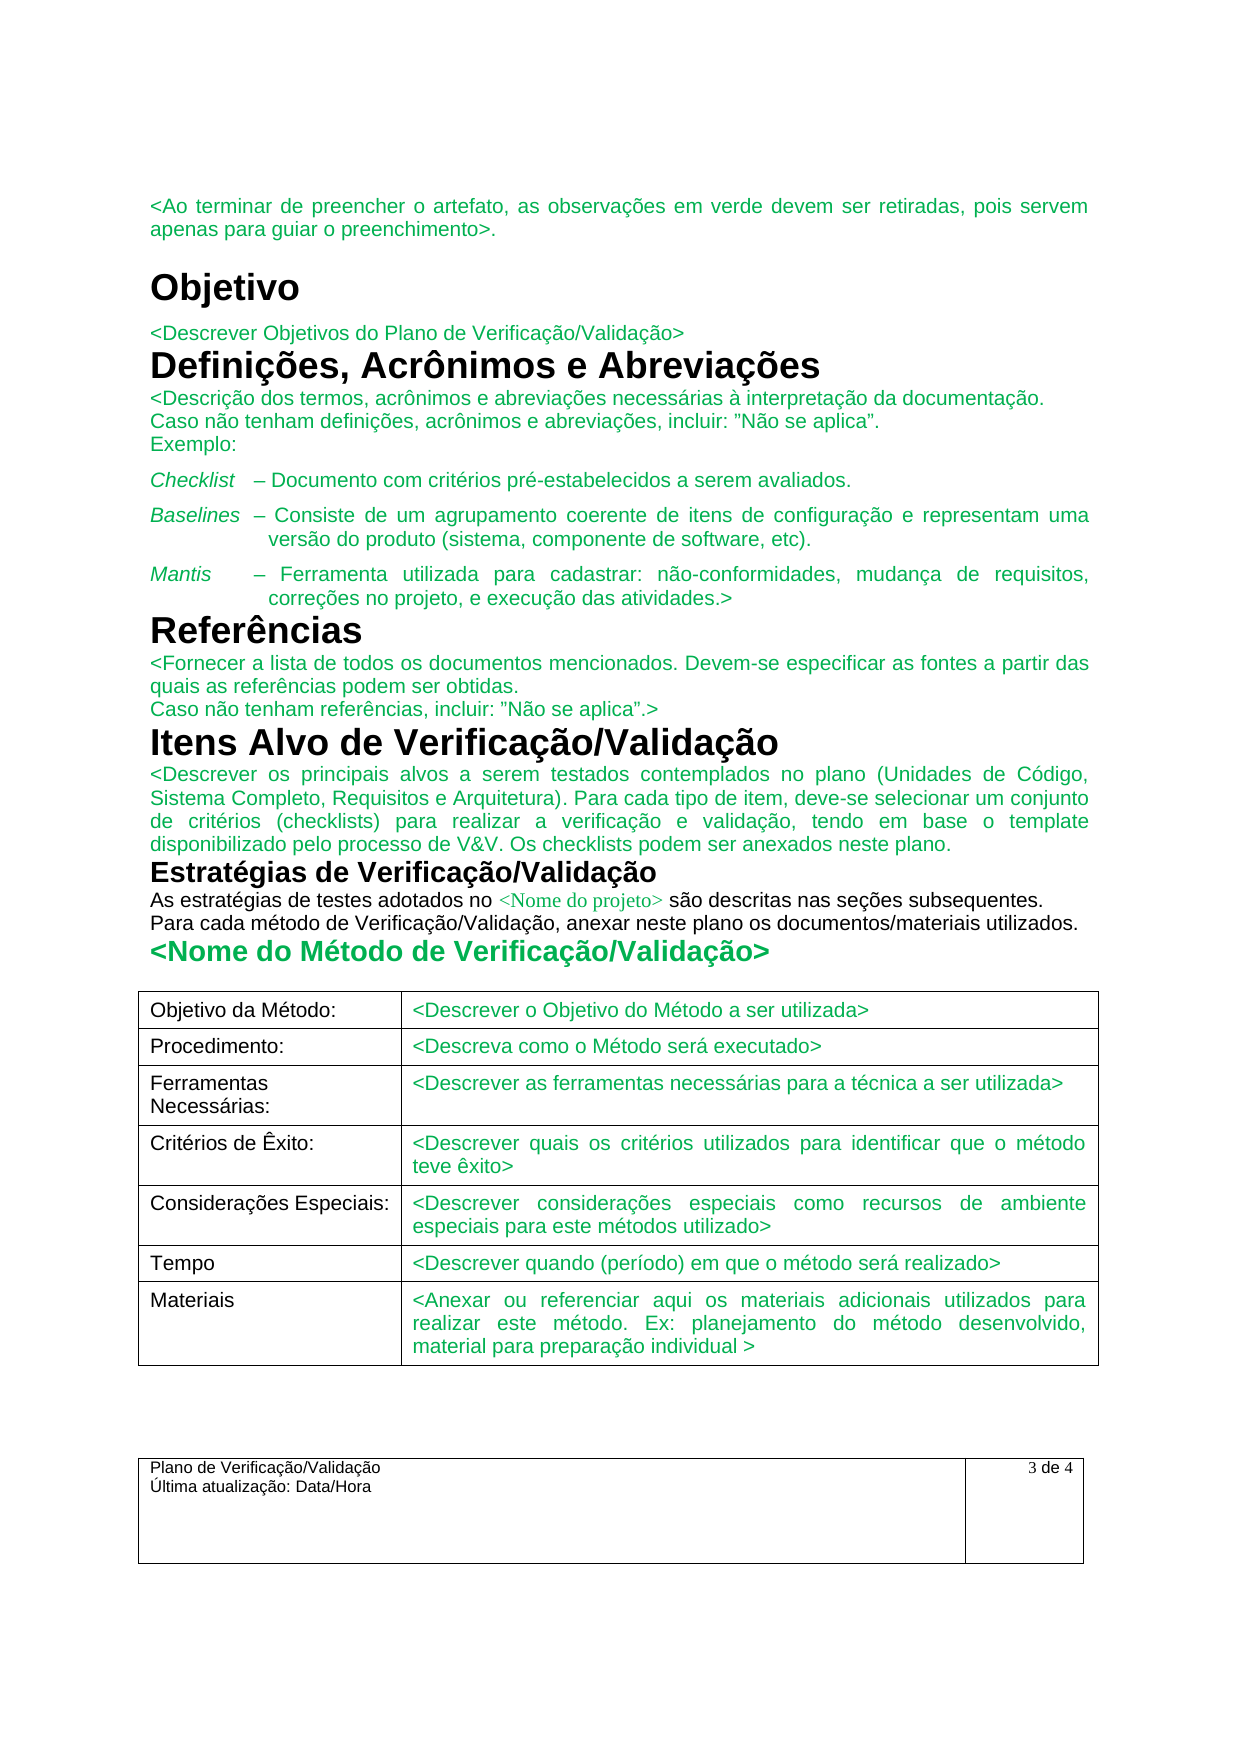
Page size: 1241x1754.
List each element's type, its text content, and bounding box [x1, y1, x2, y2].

text <Descrição dos termos, acrônimos e abreviações necessárias à interpretação da documentação. [150, 386, 1090, 409]
text Caso não tenham referências, incluir: ”Não se aplica”.> [150, 698, 1090, 721]
table_header Objetivo da Método: [139, 992, 401, 1028]
text Baselines – Consiste de um agrupamento coerente de itens de configuração e representam uma versão do produto (sistema, componente de software, etc). [150, 504, 1090, 551]
table_cell Considerações Especiais: [139, 1186, 401, 1244]
table_cell <Descreva como o Método será executado> [402, 1029, 1098, 1064]
table_header <Descrever o Objetivo do Método a ser utilizada> [402, 992, 1098, 1028]
table_cell Ferramentas Necessárias: [139, 1066, 401, 1124]
text Caso não tenham definições, acrônimos e abreviações, incluir: ”Não se aplica”. [150, 409, 1090, 433]
text <Ao terminar de preencher o artefato, as observações em verde devem ser retiradas, pois servem apenas para guiar o preenchimento>. [150, 194, 1090, 241]
text <Descrever os principais alvos a serem testados contemplados no plano (Unidades de Código, Sistema Completo, Requisitos e Arquitetura). Para cada tipo de item, deve-se selecionar um conjunto de critérios (checklists) para realizar a verificação e validação, tendo em base o template disponibilizado pelo processo de V&V. Os checklists podem ser anexados neste plano. [150, 763, 1090, 856]
table_cell <Descrever quais os critérios utilizados para identificar que o método teve êxito> [402, 1126, 1098, 1184]
subtitle Itens Alvo de Verificação/Validação [150, 721, 1090, 763]
table_cell Materiais [139, 1282, 401, 1364]
table_cell <Anexar ou referenciar aqui os materiais adicionais utilizados para realizar este método. Ex: planejamento do método desenvolvido, material para preparação individual > [402, 1282, 1098, 1364]
text As estratégias de testes adotados no <Nome do projeto> são descritas nas seções subsequentes. Para cada método de Verificação/Validação, anexar neste plano os documentos/materiais utilizados. [150, 888, 1090, 935]
text <Fornecer a lista de todos os documentos mencionados. Devem-se especificar as fontes a partir das quais as referências podem ser obtidas. [150, 651, 1090, 698]
text Mantis – Ferramenta utilizada para cadastrar: não-conformidades, mudança de requisitos, correções no projeto, e execução das atividades.> [150, 563, 1090, 609]
table_cell Procedimento: [139, 1029, 401, 1064]
subtitle Objetivo [150, 267, 1090, 308]
subtitle <Nome do Método de Verificação/Validação> [150, 935, 1090, 968]
text <Descrever Objetivos do Plano de Verificação/Validação> [150, 321, 1090, 344]
text Exemplo: [150, 433, 1090, 456]
table_cell <Descrever quando (período) em que o método será realizado> [402, 1246, 1098, 1281]
subtitle Referências [150, 609, 1090, 651]
table_cell Tempo [139, 1246, 401, 1281]
table_cell <Descrever considerações especiais como recursos de ambiente especiais para este métodos utilizado> [402, 1186, 1098, 1244]
subtitle Estratégias de Verificação/Validação [150, 856, 1090, 888]
subtitle Definições, Acrônimos e Abreviações [150, 344, 1090, 386]
text Checklist – Documento com critérios pré-estabelecidos a serem avaliados. [150, 468, 1090, 492]
table_cell <Descrever as ferramentas necessárias para a técnica a ser utilizada> [402, 1066, 1098, 1124]
table_cell Critérios de Êxito: [139, 1126, 401, 1184]
